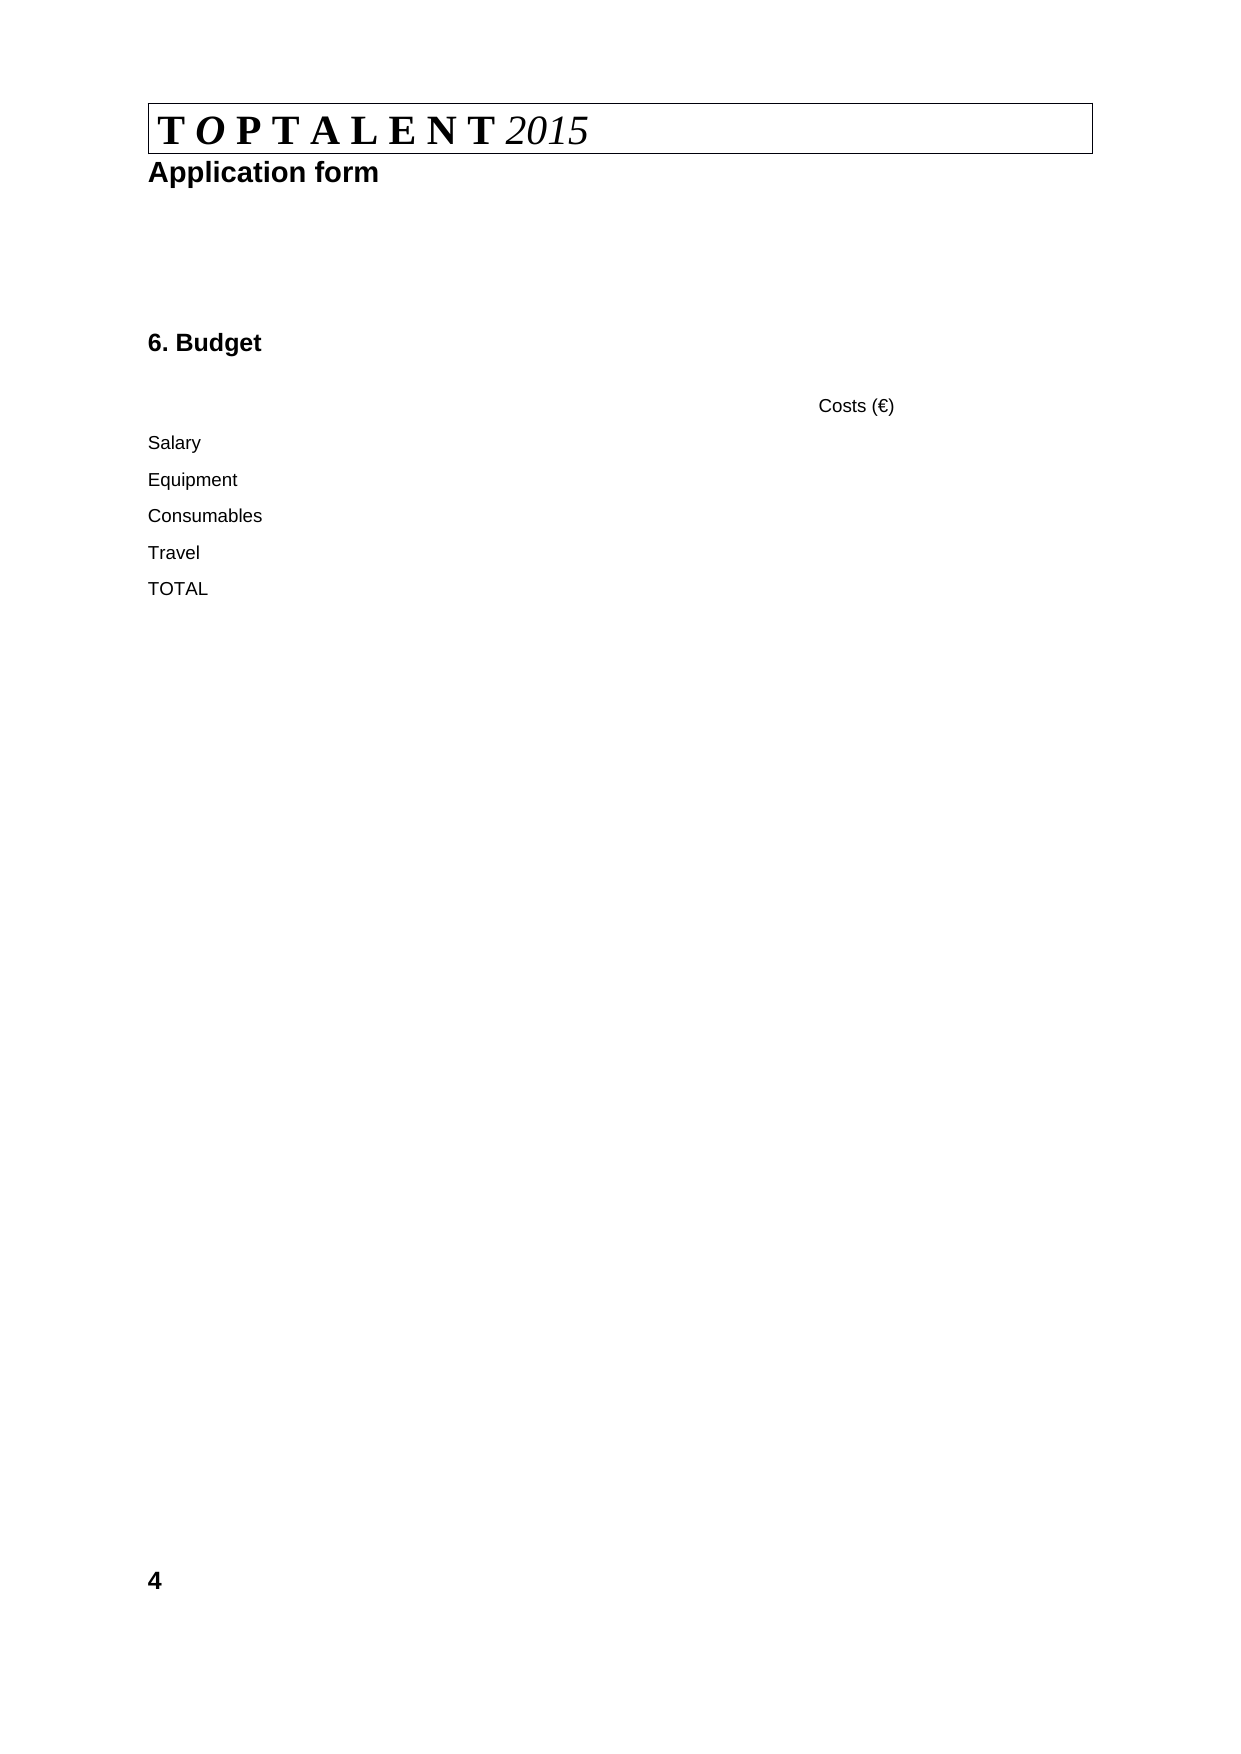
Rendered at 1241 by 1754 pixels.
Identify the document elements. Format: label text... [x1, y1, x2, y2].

table_cell Salary [148, 423, 620, 459]
table_header [148, 386, 620, 422]
table_cell TOTAL [148, 569, 620, 605]
text 6. Budget [148, 328, 1093, 357]
table_cell [620, 569, 1093, 605]
table_header Cost estimates [147, 271, 1093, 304]
table_cell Equipment [148, 459, 620, 496]
table_cell [620, 459, 1093, 496]
table_cell Consumables [148, 496, 620, 532]
table_cell Travel [148, 532, 620, 569]
table_cell [620, 532, 1093, 569]
table_header Costs (€) [620, 386, 1093, 422]
table_cell [620, 423, 1093, 459]
table_cell [620, 496, 1093, 532]
